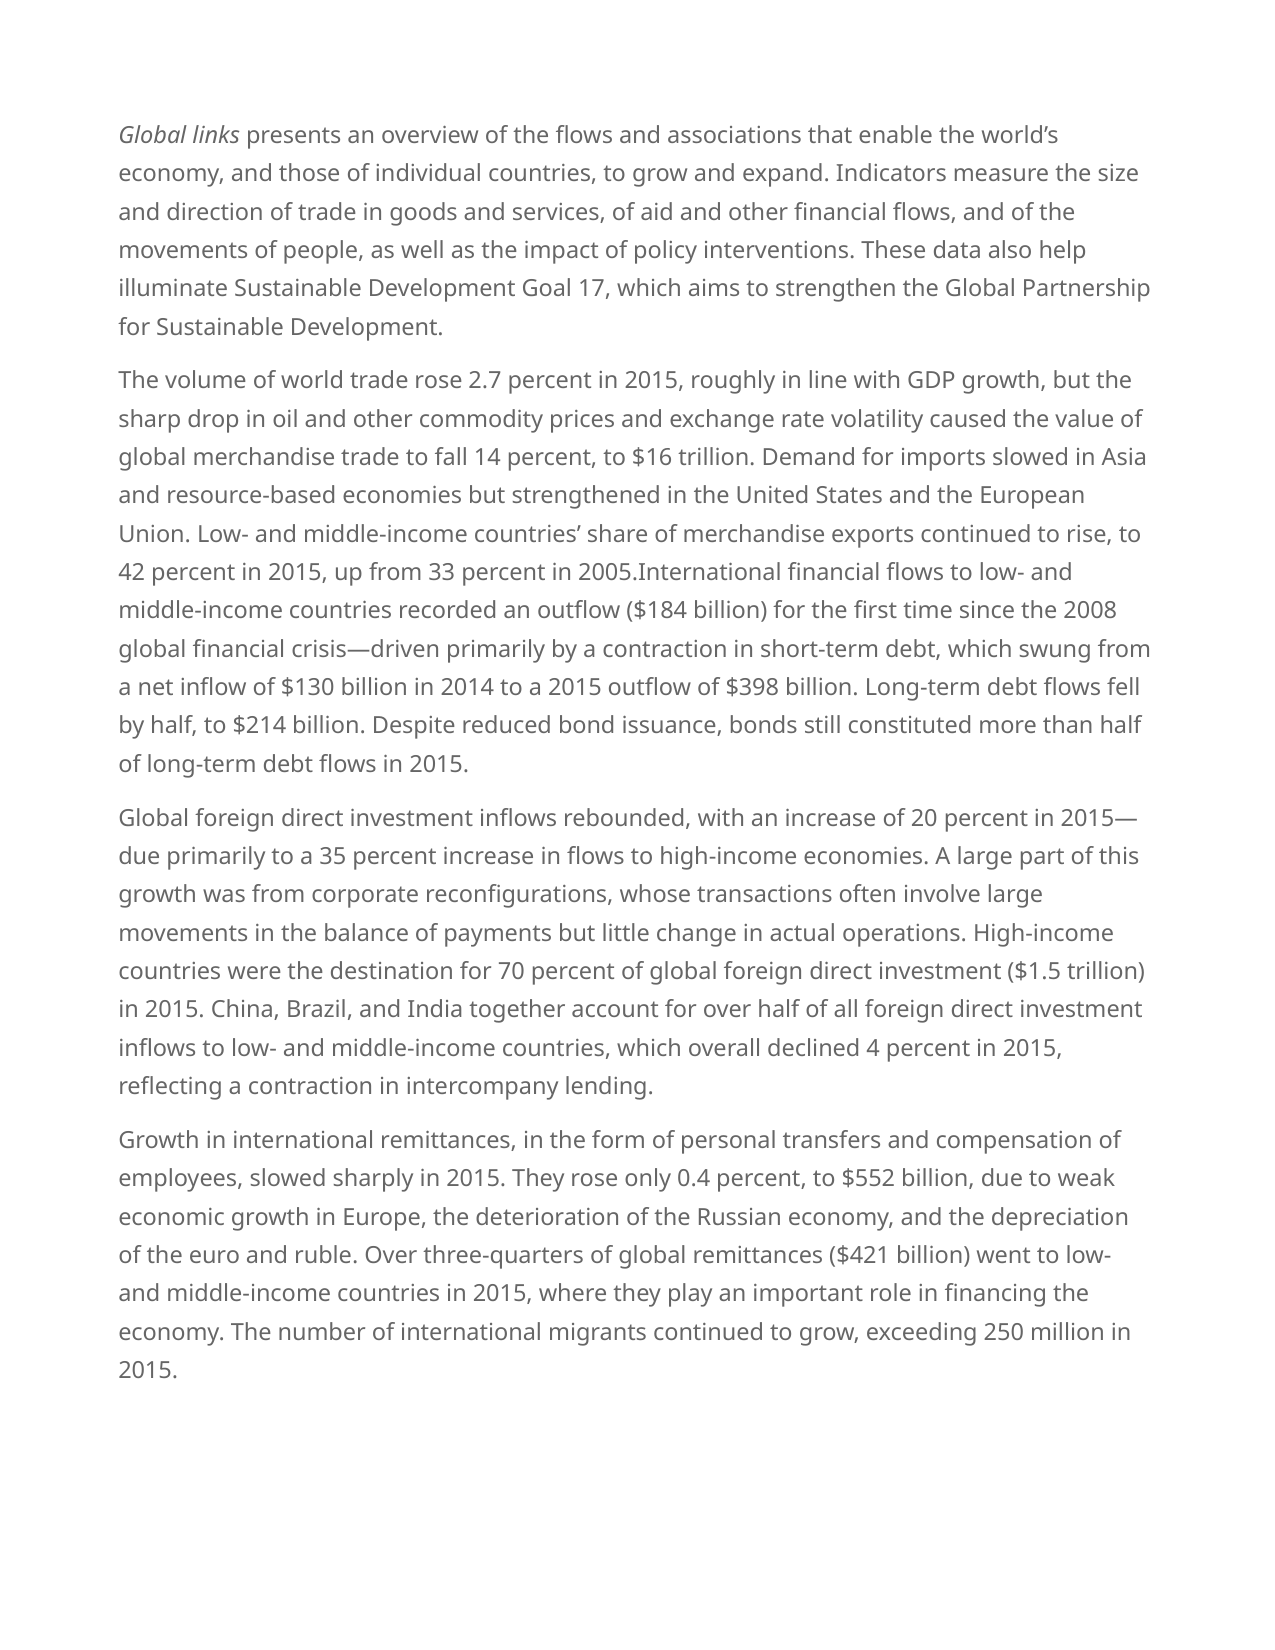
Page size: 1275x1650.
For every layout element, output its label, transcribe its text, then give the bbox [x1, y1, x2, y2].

text The volume of world trade rose 2.7 percent in 2015, roughly in line with GDP growth, but the sharp drop in oil and other commodity prices and exchange rate volatility caused the value of global merchandise trade to fall 14 percent, to $16 trillion. Demand for imports slowed in Asia and resource-based economies but strengthened in the United States and the European Union. Low- and middle-income countries’ share of merchandise exports continued to rise, to 42 percent in 2015, up from 33 percent in 2005.International financial flows to low- and middle-income countries recorded an outflow ($184 billion) for the first time since the 2008 global financial crisis—driven primarily by a contraction in short-term debt, which swung from a net inflow of $130 billion in 2014 to a 2015 outflow of $398 billion. Long-term debt flows fell by half, to $214 billion. Despite reduced bond issuance, bonds still constituted more than half of long-term debt flows in 2015. [118, 364, 1157, 779]
text Growth in international remittances, in the form of personal transfers and compensation of employees, slowed sharply in 2015. They rose only 0.4 percent, to $552 billion, due to weak economic growth in Europe, the deterioration of the Russian economy, and the depreciation of the euro and ruble. Over three-quarters of global remittances ($421 billion) went to low- and middle-income countries in 2015, where they play an important role in financing the economy. The number of international migrants continued to grow, exceeding 250 million in 2015. [118, 1123, 1157, 1385]
text Global foreign direct investment inflows rebounded, with an increase of 20 percent in 2015—due primarily to a 35 percent increase in flows to high-income economies. A large part of this growth was from corporate reconfigurations, whose transactions often involve large movements in the balance of payments but little change in actual operations. High-income countries were the destination for 70 percent of global foreign direct investment ($1.5 trillion) in 2015. China, Brazil, and India together account for over half of all foreign direct investment inflows to low- and middle-income countries, which overall declined 4 percent in 2015, reflecting a contraction in intercompany lending. [118, 801, 1157, 1101]
text Global links presents an overview of the flows and associations that enable the world’s economy, and those of individual countries, to grow and expand. Indicators measure the size and direction of trade in goods and services, of aid and other financial flows, and of the movements of people, as well as the impact of policy interventions. These data also help illuminate Sustainable Development Goal 17, which aims to strengthen the Global Partnership for Sustainable Development. [118, 118, 1157, 342]
